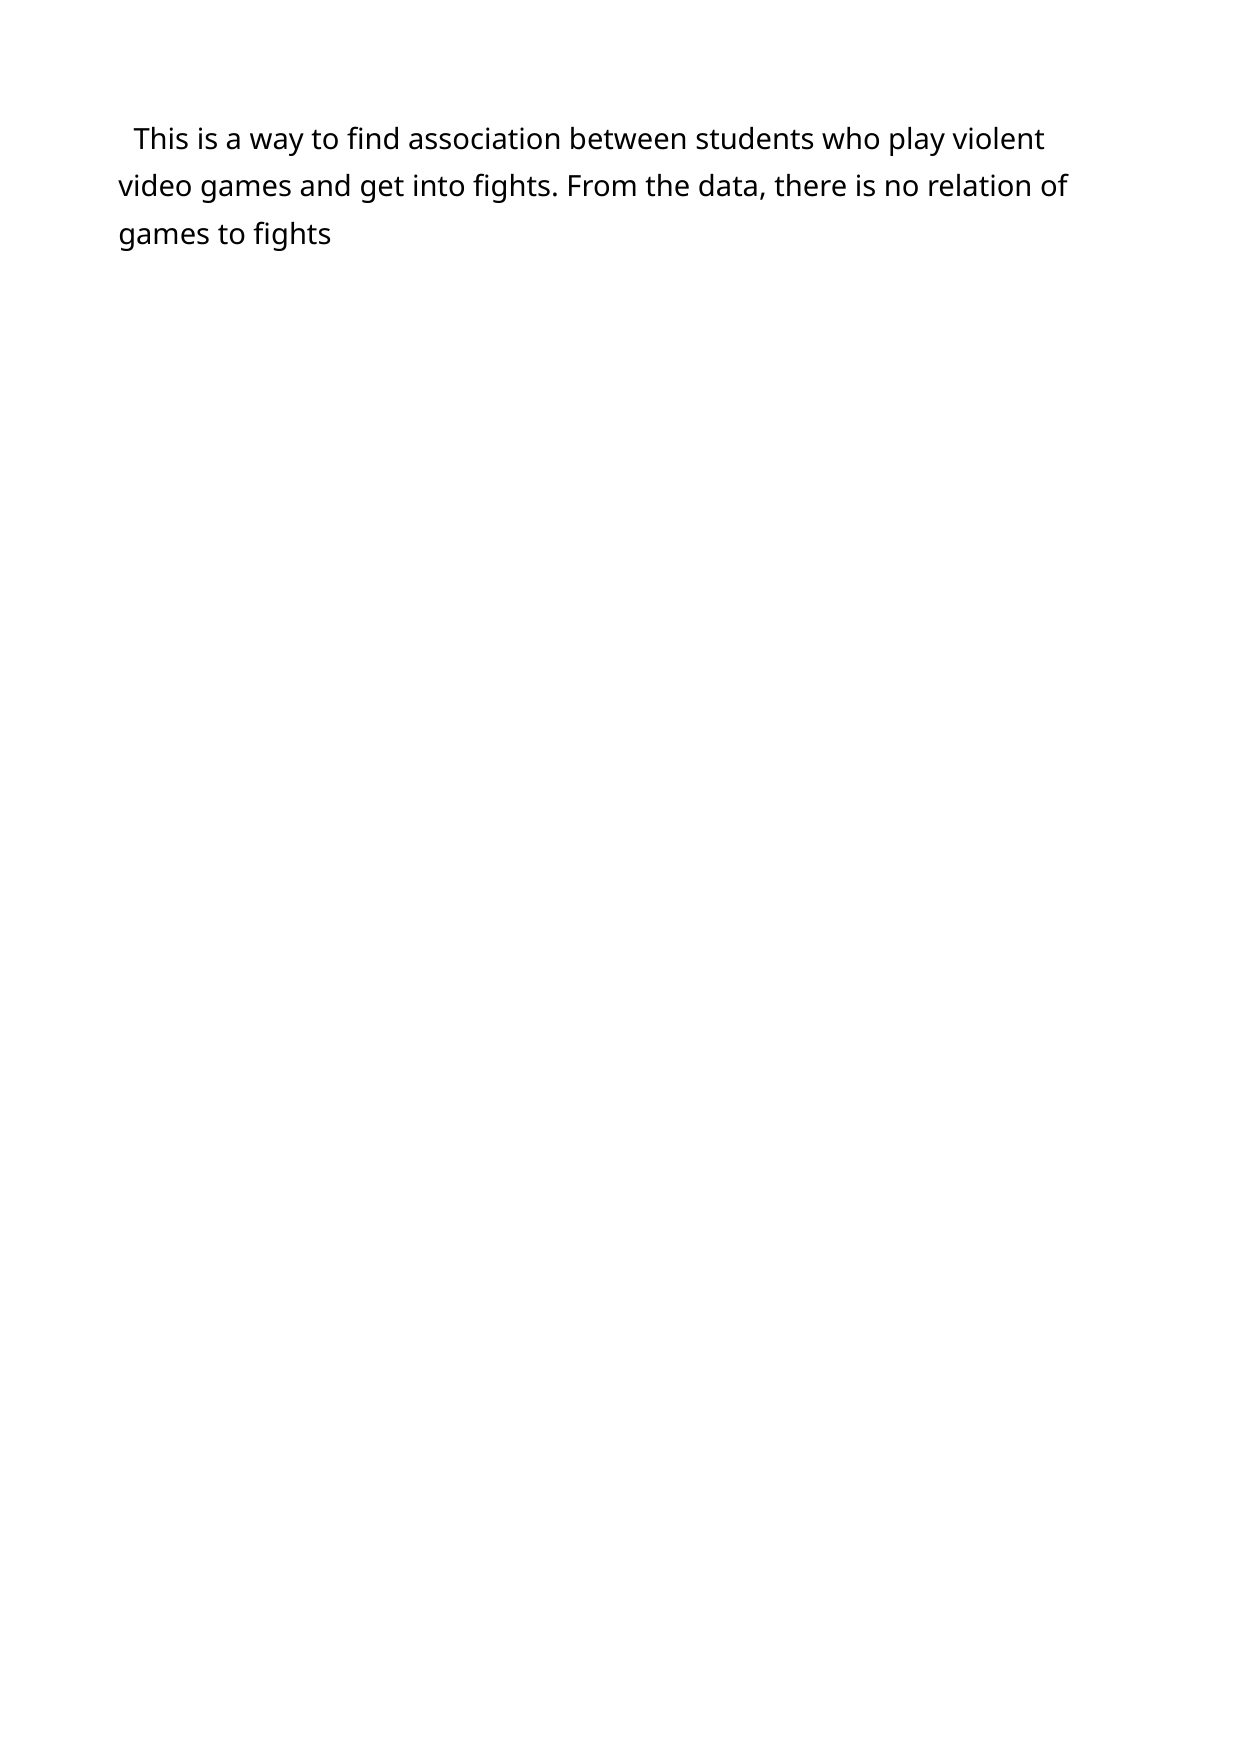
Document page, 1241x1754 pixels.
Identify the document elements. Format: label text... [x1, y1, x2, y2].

text This is a way to find association between students who play violent video games and get into fights. From the data, there is no relation of games to fights [118, 118, 1122, 253]
